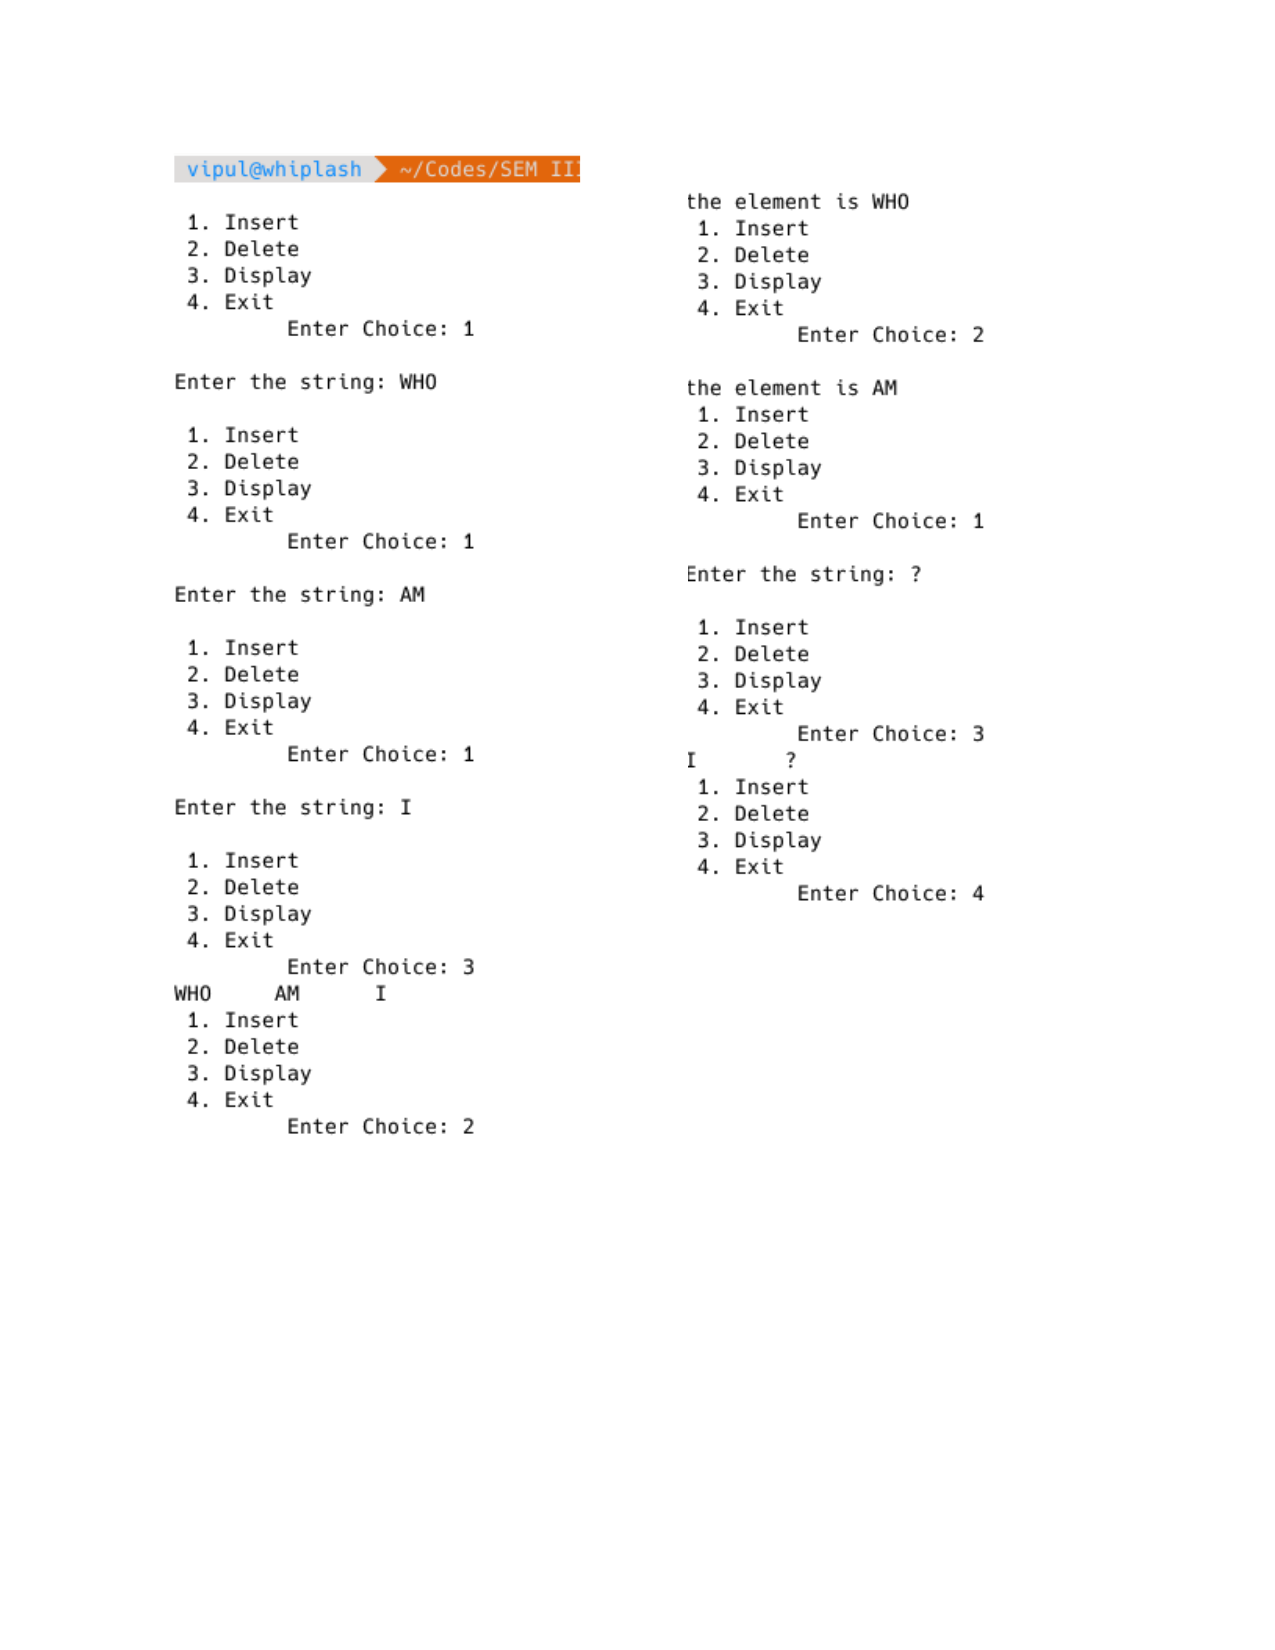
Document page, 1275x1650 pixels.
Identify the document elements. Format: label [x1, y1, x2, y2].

picture [173, 153, 581, 1162]
picture [688, 159, 1104, 907]
